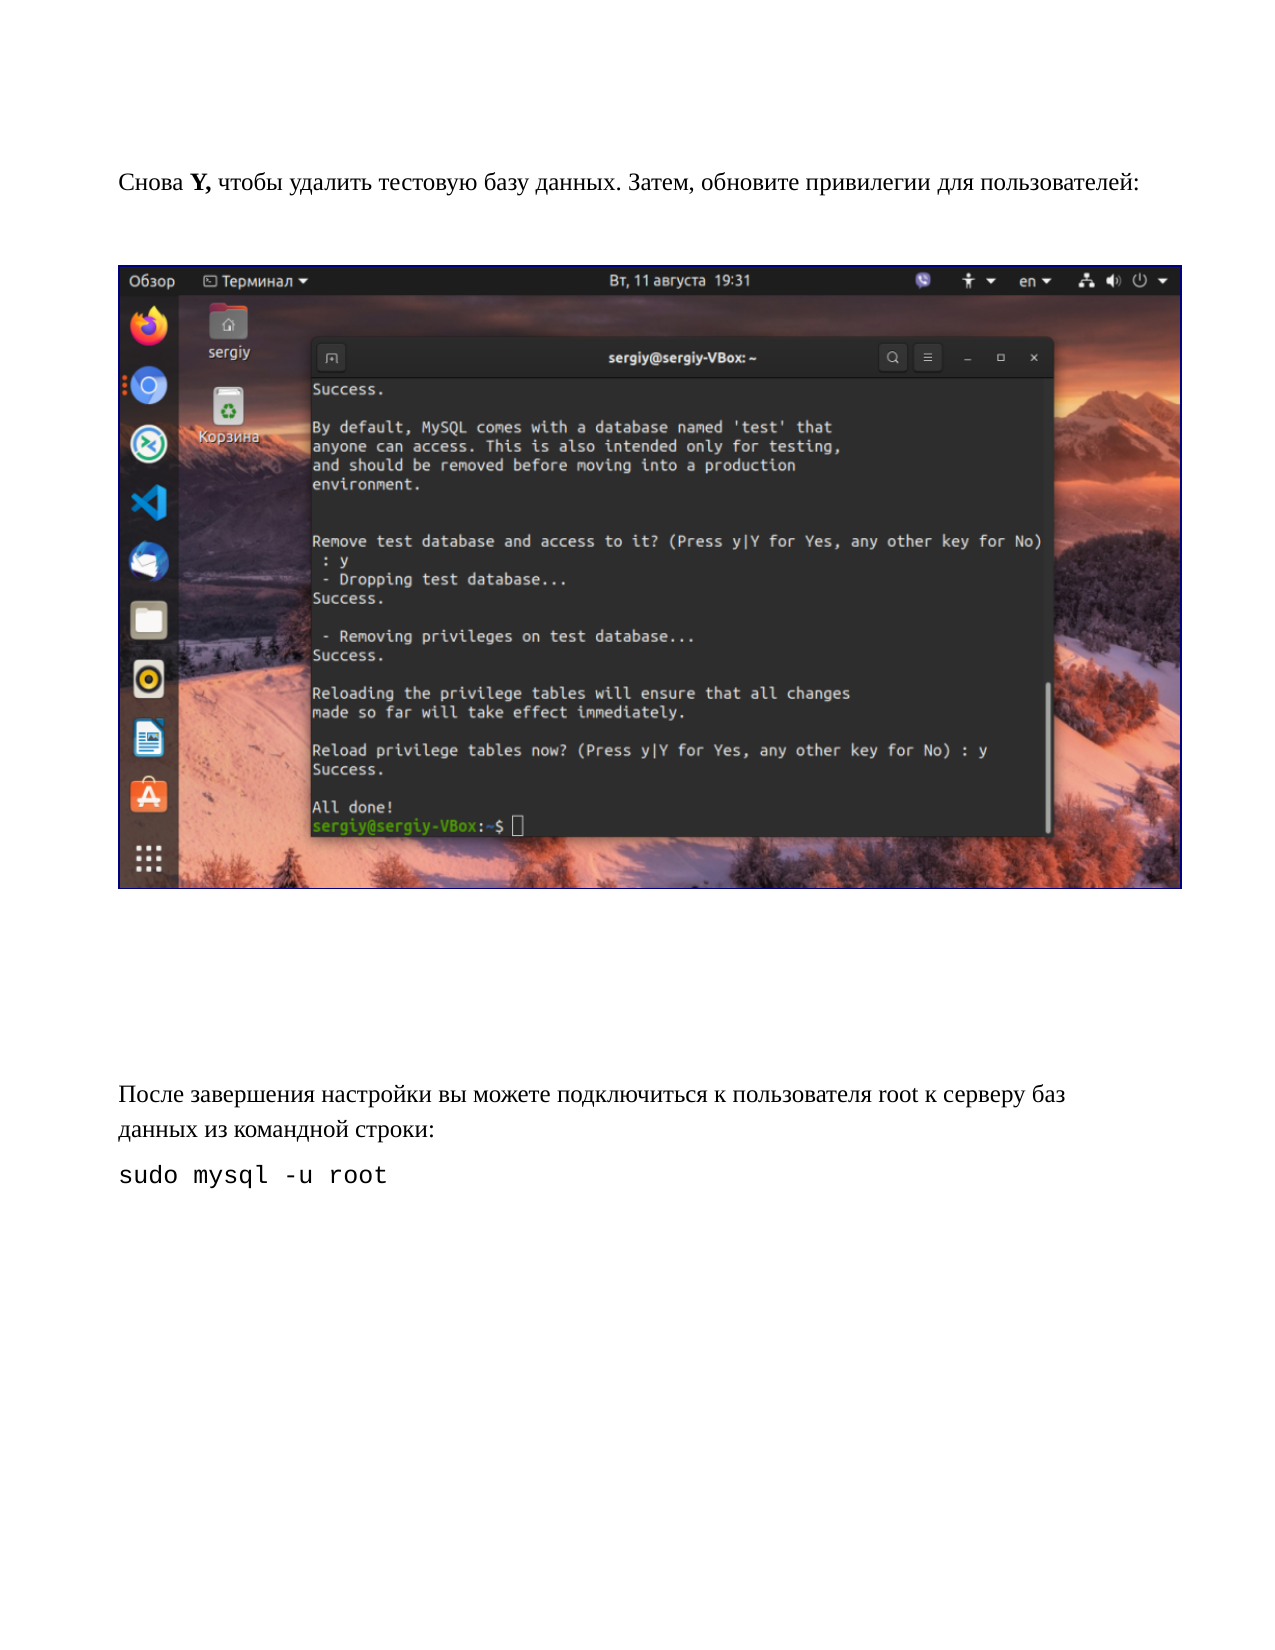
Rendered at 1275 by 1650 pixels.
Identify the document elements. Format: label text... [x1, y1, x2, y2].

picture [120, 267, 1180, 888]
text Снова Y, чтобы удалить тестовую базу данных. Затем, обновите привилегии для пользователей: [118, 167, 1152, 196]
text sudo mysql -u root [118, 1163, 1152, 1191]
text После завершения настройки вы можете подключиться к пользователя root к серверу баз данных из командной строки: [118, 1079, 1152, 1143]
